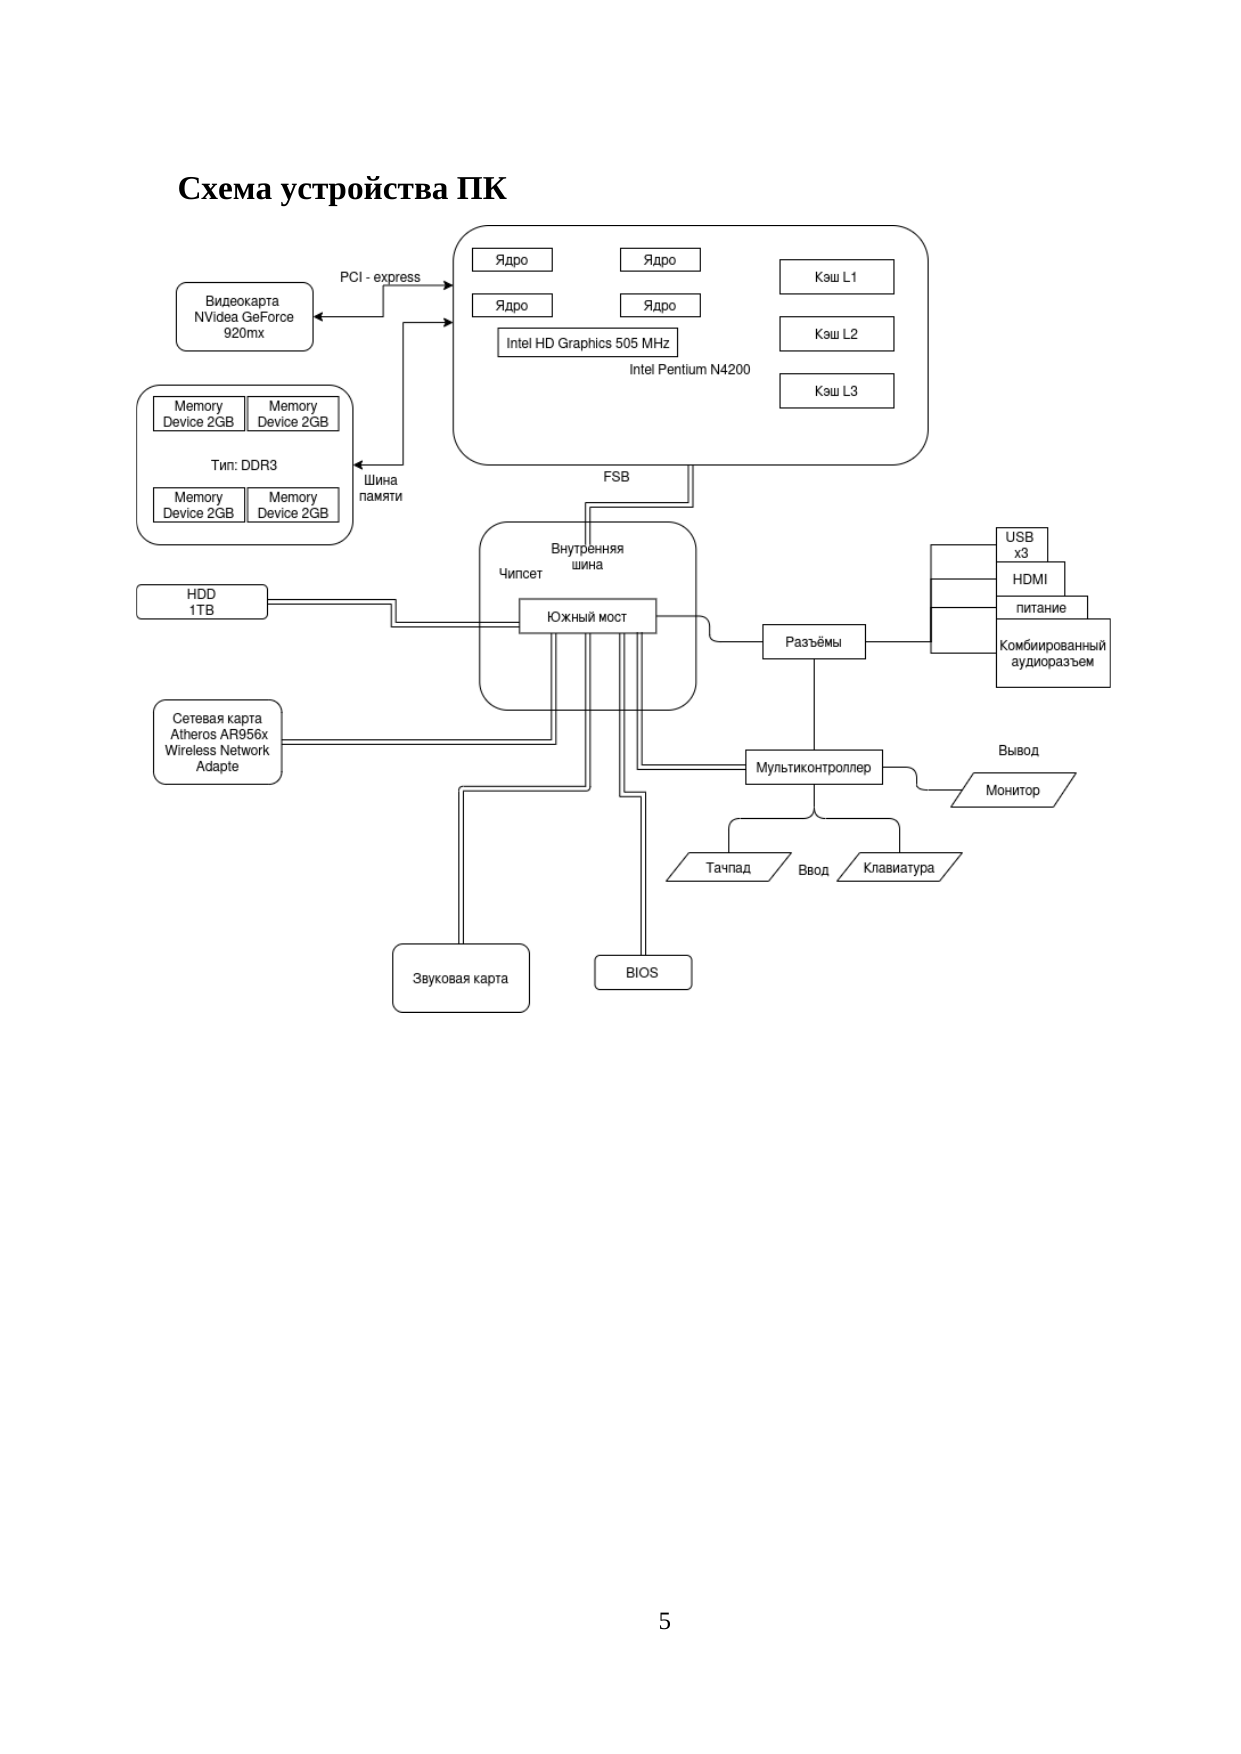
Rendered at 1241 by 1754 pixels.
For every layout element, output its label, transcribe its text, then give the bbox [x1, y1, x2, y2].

subtitle Схема устройства ПК [177, 168, 1152, 206]
picture [136, 225, 1111, 1013]
